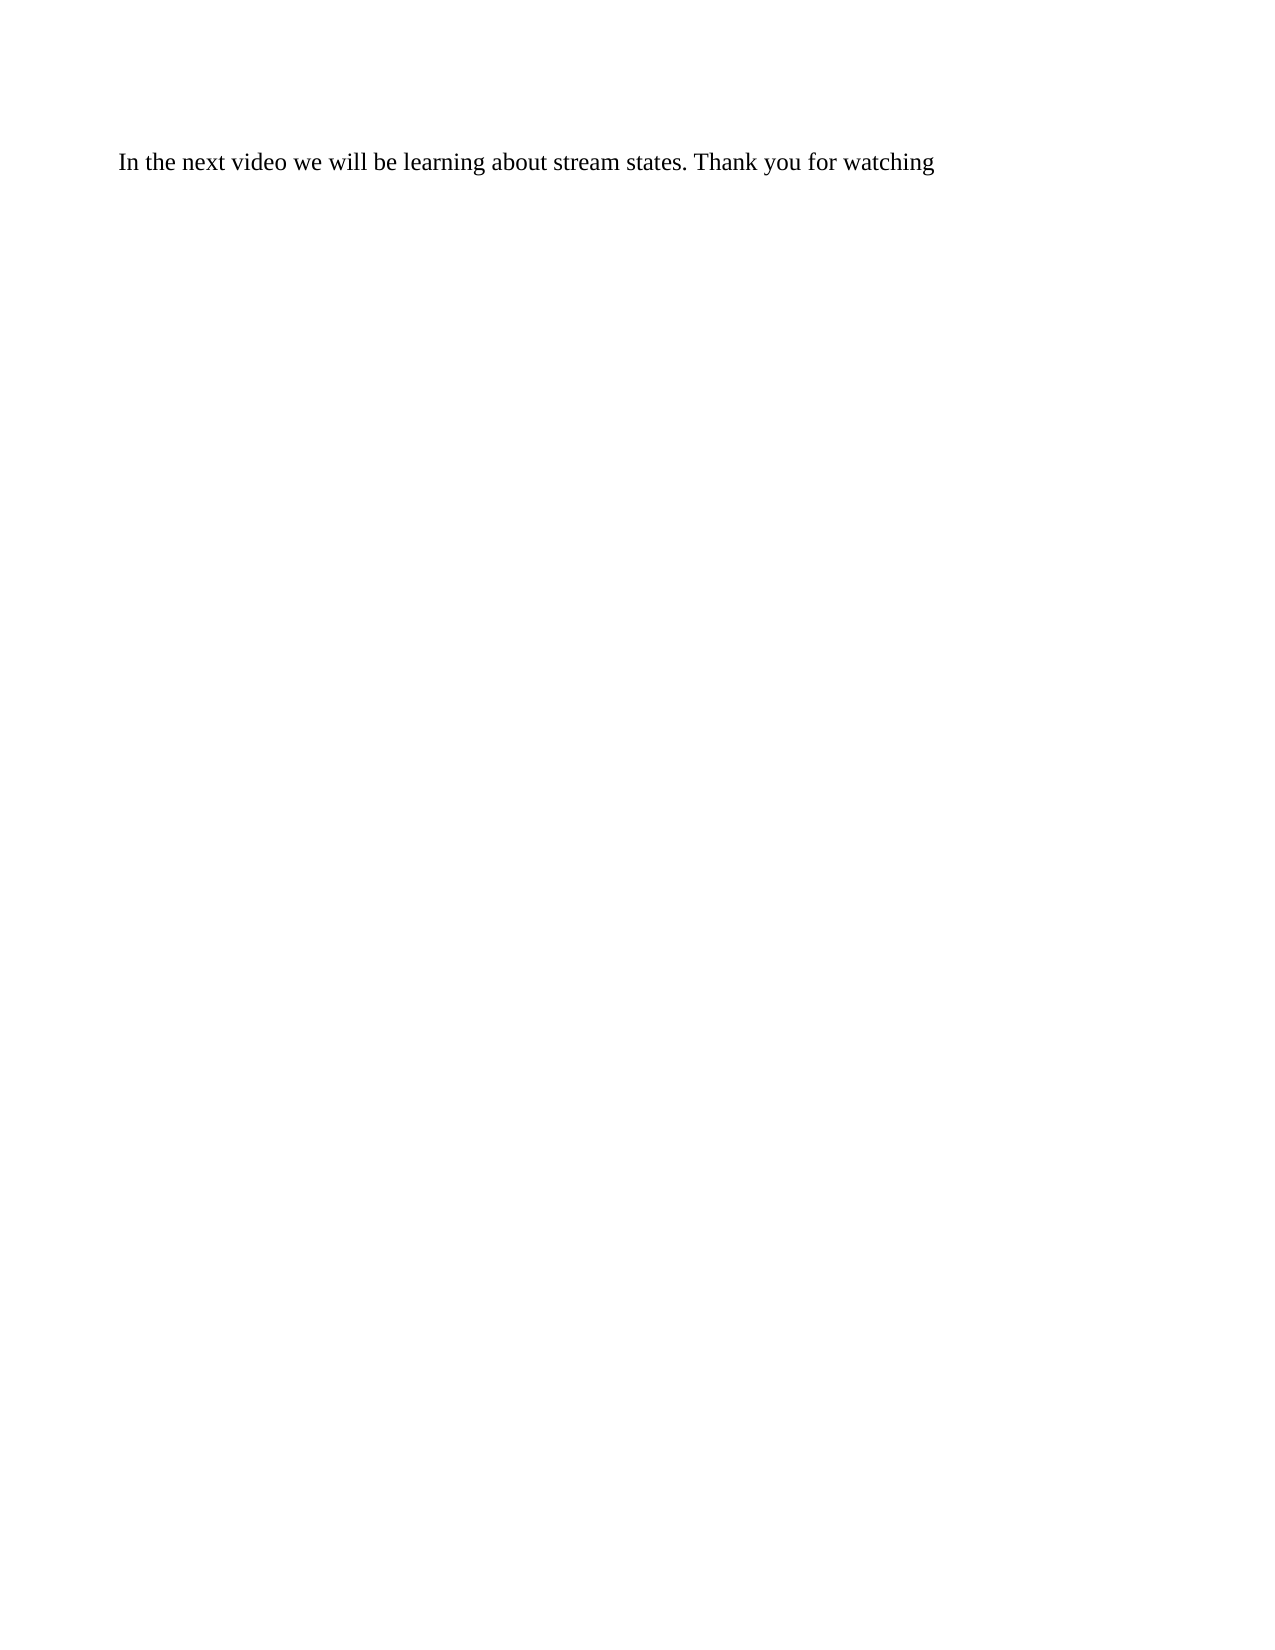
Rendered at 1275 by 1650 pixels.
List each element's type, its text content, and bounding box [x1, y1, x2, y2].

text In the next video we will be learning about stream states. Thank you for watching [118, 147, 1157, 176]
